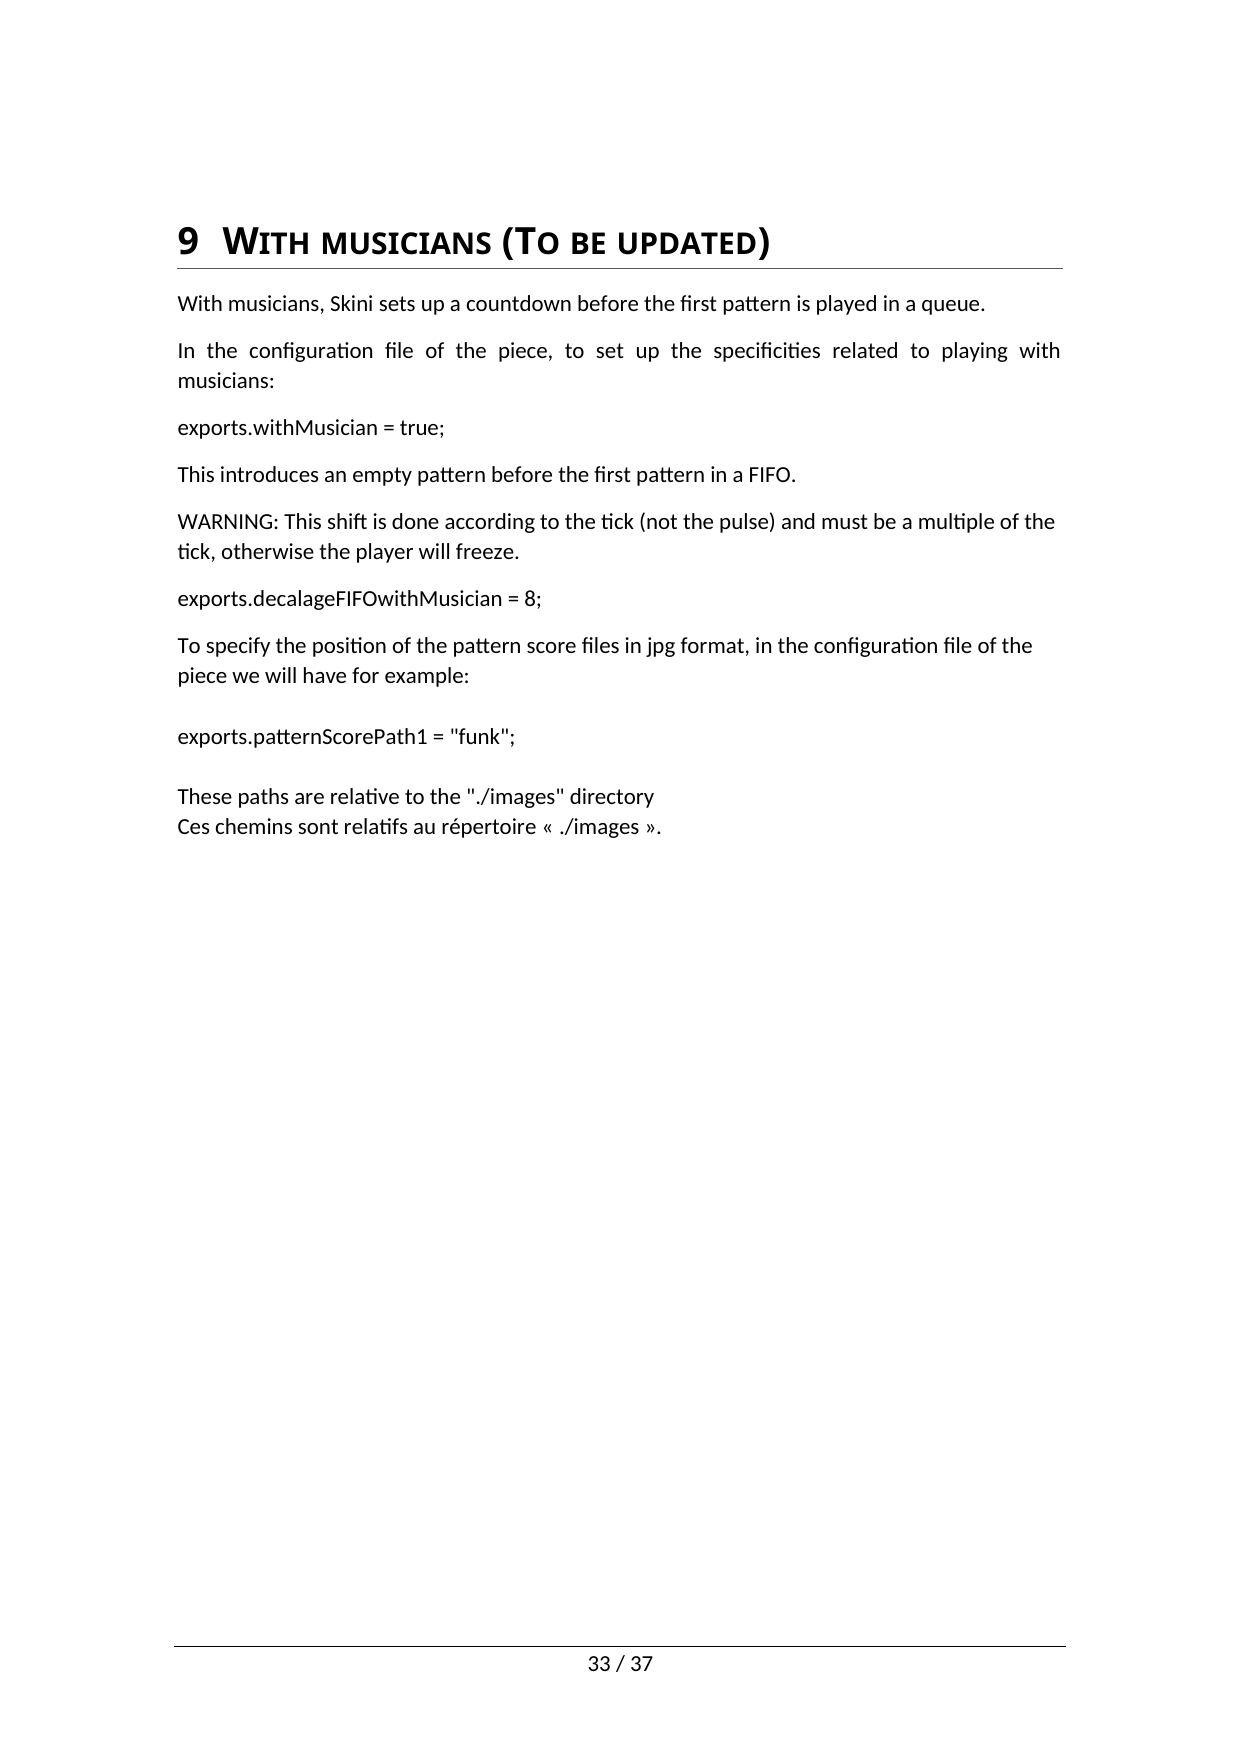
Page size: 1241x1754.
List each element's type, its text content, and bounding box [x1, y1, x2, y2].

text This introduces an empty pattern before the first pattern in a FIFO. [177, 460, 1063, 488]
text With musicians, Skini sets up a countdown before the first pattern is played in a queue. [177, 289, 1063, 318]
subtitle With musicians (To be updated) [177, 215, 1063, 268]
text exports.decalageFIFOwithMusician = 8; [177, 584, 1063, 612]
text To specify the position of the pattern score files in jpg format, in the configuration file of the piece we will have for example: [177, 631, 1063, 689]
text These paths are relative to the "./images" directory [177, 782, 1063, 810]
text WARNING: This shift is done according to the tick (not the pulse) and must be a multiple of the tick, otherwise the player will freeze. [177, 507, 1063, 566]
text In the configuration file of the piece, to set up the specificities related to playing with musicians: [177, 336, 1063, 395]
text Ces chemins sont relatifs au répertoire « ./images ». [177, 812, 1063, 841]
text exports.patternScorePath1 = "funk"; [177, 722, 1063, 750]
text exports.withMusician = true; [177, 413, 1063, 442]
